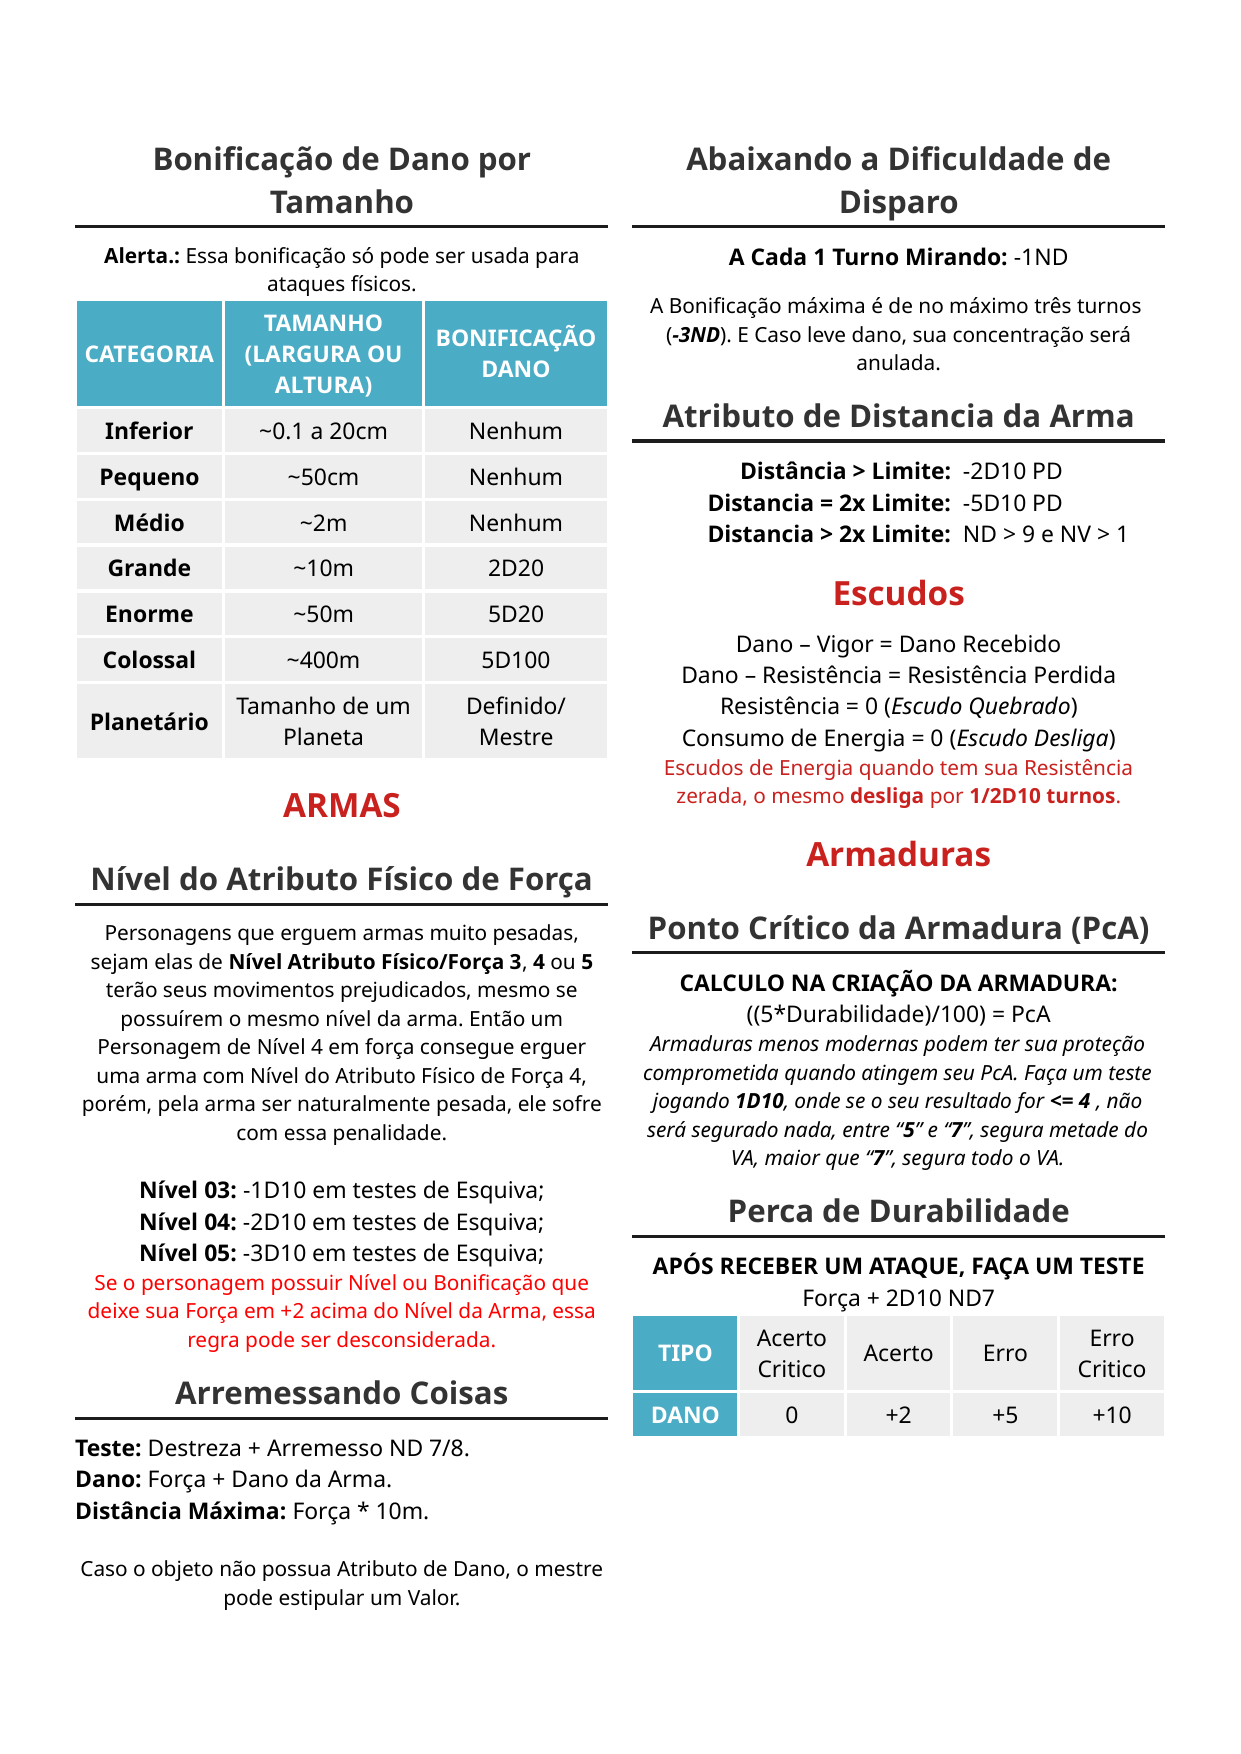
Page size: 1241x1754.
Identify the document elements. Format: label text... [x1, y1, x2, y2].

table_cell Tamanho de um Planeta [225, 684, 422, 758]
list Dano – Resistência = Resistência Perdida [632, 659, 1165, 690]
table_header Distância > Limite: [632, 455, 957, 486]
table_cell ND > 9 e NV > 1 [957, 518, 1165, 549]
table_cell Nenhum [425, 501, 607, 543]
subtitle ARMAS [75, 782, 608, 827]
list CALCULO NA CRIAÇÃO DA ARMADURA: [632, 967, 1165, 998]
table_header BONIFICAÇÃO DANO [425, 301, 607, 406]
table_cell ~400m [225, 638, 422, 681]
subtitle Perca de Durabilidade [632, 1186, 1165, 1235]
list Dano: Força + Dano da Arma. [75, 1463, 608, 1495]
table_header Acerto Critico [740, 1316, 844, 1390]
subtitle Abaixando a Dificuldade de Disparo [632, 134, 1165, 225]
subtitle Se o personagem possuir Nível ou Bonificação que deixe sua Força em +2 acima do Nível da Arma, essa regra pode ser desconsiderada. [75, 1268, 608, 1353]
table_cell -5D10 PD [957, 486, 1165, 518]
table_cell DANO [633, 1393, 737, 1436]
table_cell ~50m [225, 593, 422, 635]
subtitle Escudos [632, 570, 1165, 615]
table_header TAMANHO (LARGURA OU ALTURA) [225, 301, 422, 406]
table_cell ~2m [225, 501, 422, 543]
subtitle Caso o objeto não possua Atributo de Dano, o mestre pode estipular um Valor. [75, 1554, 608, 1611]
table_cell 0 [740, 1393, 844, 1436]
table_cell Médio [77, 501, 222, 543]
table_cell ~0.1 a 20cm [225, 409, 422, 452]
table_cell Distancia > 2x Limite: [632, 518, 957, 549]
table_header Erro [953, 1316, 1057, 1390]
table_cell ~50cm [225, 455, 422, 498]
table_cell +10 [1060, 1393, 1164, 1436]
table_header TIPO [633, 1316, 737, 1390]
table_cell 5D20 [425, 593, 607, 635]
table_cell Nenhum [425, 455, 607, 498]
text Nível 05: -3D10 em testes de Esquiva; [75, 1237, 608, 1268]
table_cell Planetário [77, 684, 222, 758]
subtitle (-3ND). E Caso leve dano, sua concentração será anulada. [632, 320, 1165, 377]
table_cell Enorme [77, 593, 222, 635]
table_cell Grande [77, 547, 222, 589]
text Nível 03: -1D10 em testes de Esquiva; [75, 1174, 608, 1206]
table_cell Definido/Mestre [425, 684, 607, 758]
subtitle Bonificação de Dano por Tamanho [75, 134, 608, 225]
table_cell +2 [847, 1393, 950, 1436]
table_cell 5D100 [425, 638, 607, 681]
table_cell Inferior [77, 409, 222, 452]
subtitle Alerta.: Essa bonificação só pode ser usada para ataques físicos. [75, 241, 608, 298]
table_header -2D10 PD [957, 455, 1165, 486]
list Dano – Vigor = Dano Recebido [632, 628, 1165, 659]
subtitle A Bonificação máxima é de no máximo três turnos [632, 291, 1165, 320]
table_cell ~10m [225, 547, 422, 589]
table_cell Distancia = 2x Limite: [632, 486, 957, 518]
list Força + 2D10 ND7 [632, 1282, 1165, 1313]
table_cell Pequeno [77, 455, 222, 498]
text A Cada 1 Turno Mirando: -1ND [632, 241, 1165, 272]
subtitle Atributo de Distancia da Arma [632, 391, 1165, 439]
subtitle Arremessando Coisas [75, 1368, 608, 1417]
subtitle Nível do Atributo Físico de Força [75, 854, 608, 903]
subtitle Escudos de Energia quando tem sua Resistência zerada, o mesmo desliga por 1/2D10 turnos. [632, 753, 1165, 809]
subtitle Armaduras menos modernas podem ter sua proteção comprometida quando atingem seu PcA. Faça um teste jogando 1D10, onde se o seu resultado for <= 4 , não será segurado nada, entre “5” e “7”, segura metade do VA, maior que “7”, segura todo o VA. [632, 1029, 1165, 1172]
table_header CATEGORIA [77, 301, 222, 406]
table_header Erro Critico [1060, 1316, 1164, 1390]
text Nível 04: -2D10 em testes de Esquiva; [75, 1206, 608, 1237]
table_cell Colossal [77, 638, 222, 681]
list Resistência = 0 (Escudo Quebrado) [632, 690, 1165, 721]
table_header Acerto [847, 1316, 950, 1390]
list Teste: Destreza + Arremesso ND 7/8. [75, 1432, 608, 1463]
table_cell +5 [953, 1393, 1057, 1436]
subtitle Armaduras [632, 830, 1165, 876]
list APÓS RECEBER UM ATAQUE, FAÇA UM TESTE [632, 1250, 1165, 1282]
list ((5*Durabilidade)/100) = PcA [632, 998, 1165, 1029]
subtitle Ponto Crítico da Armadura (PcA) [632, 903, 1165, 951]
list Distância Máxima: Força * 10m. [75, 1495, 608, 1526]
table_cell 2D20 [425, 547, 607, 589]
subtitle Personagens que erguem armas muito pesadas, sejam elas de Nível Atributo Físico/Força 3, 4 ou 5 terão seus movimentos prejudicados, mesmo se possuírem o mesmo nível da arma. Então um Personagem de Nível 4 em força consegue erguer uma arma com Nível do Atributo Físico de Força 4, porém, pela arma ser naturalmente pesada, ele sofre com essa penalidade. [75, 918, 608, 1146]
list Consumo de Energia = 0 (Escudo Desliga) [632, 721, 1165, 753]
table_cell Nenhum [425, 409, 607, 452]
